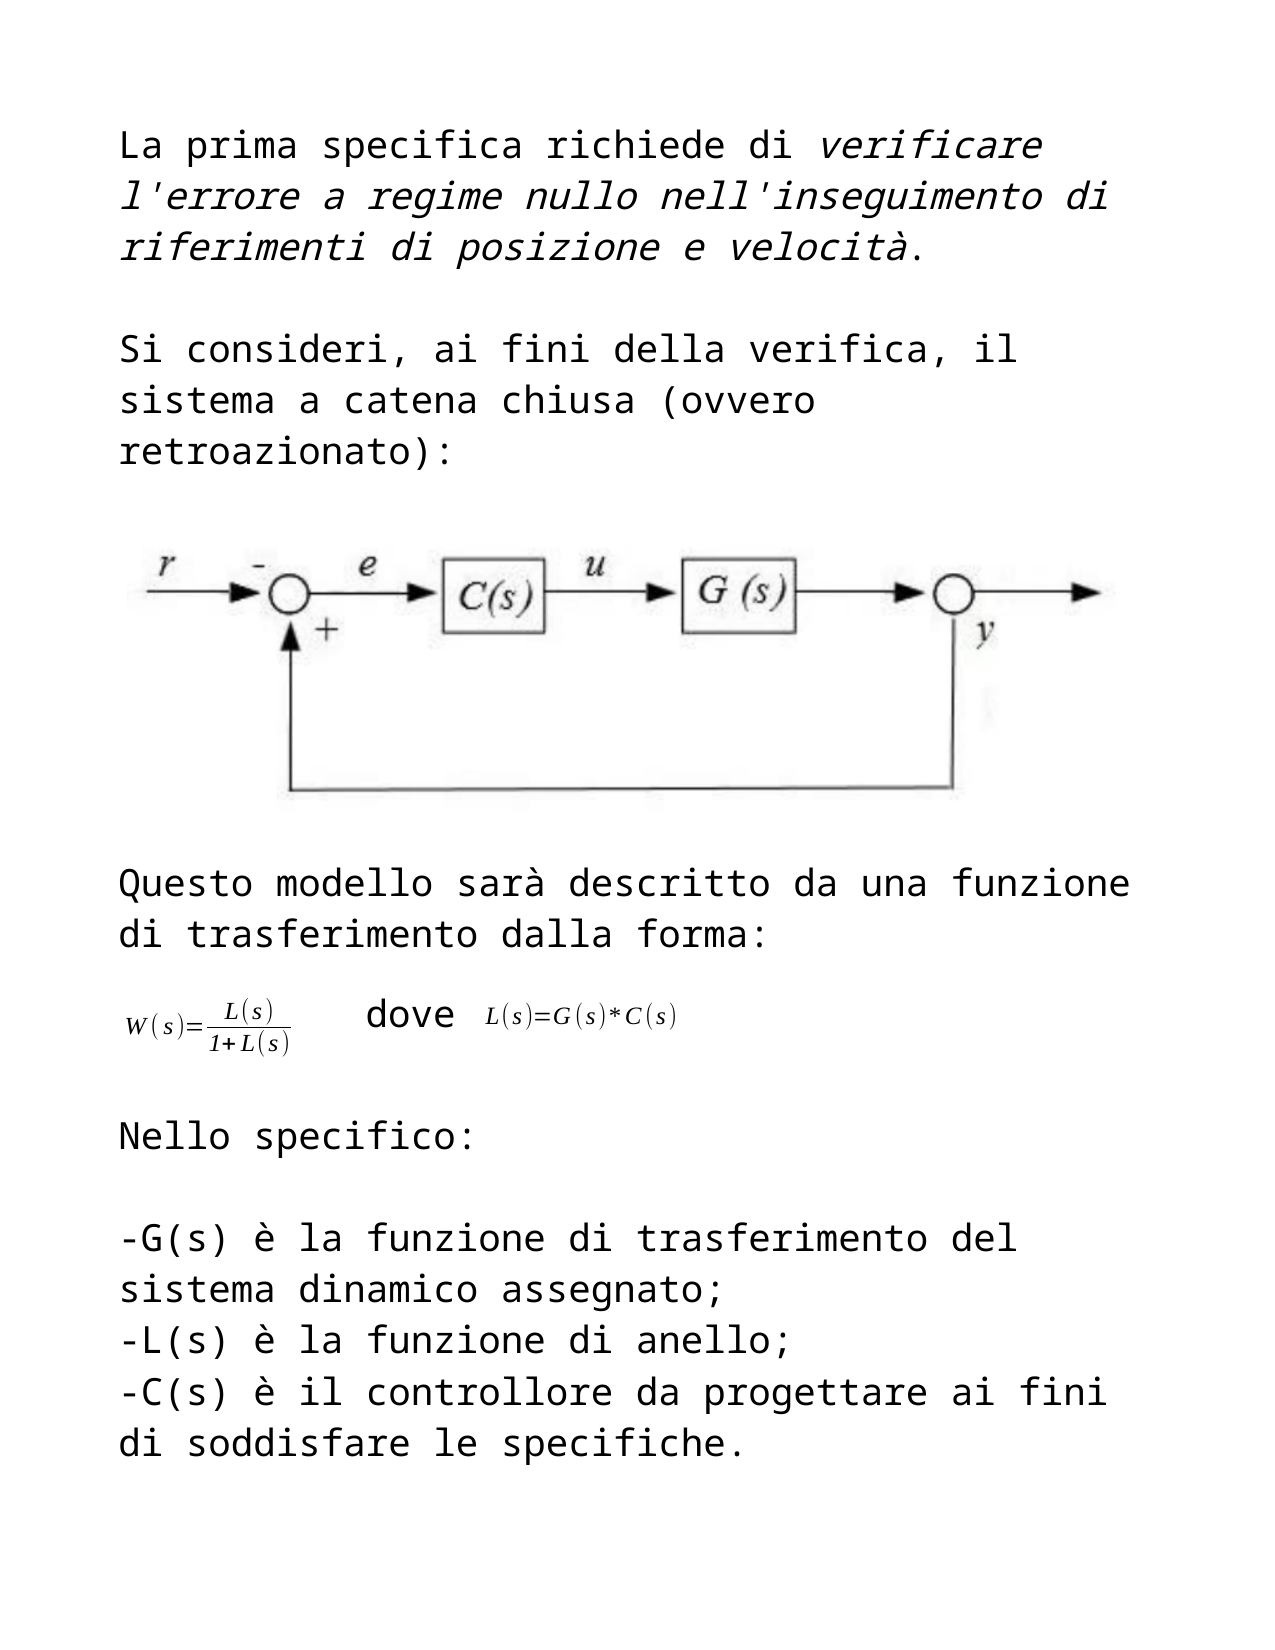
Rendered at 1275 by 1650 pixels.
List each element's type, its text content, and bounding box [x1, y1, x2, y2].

text -L(s) è la funzione di anello; [118, 1314, 1157, 1365]
text dove [118, 987, 1157, 1058]
text Si consideri, ai fini della verifica, il sistema a catena chiusa (ovvero retroazionato): [118, 322, 1157, 475]
picture [118, 526, 1157, 828]
text Nello specifico: [118, 1109, 1157, 1161]
text La prima specifica richiede di verificare l'errore a regime nullo nell'inseguimento di riferimenti di posizione e velocità. [118, 118, 1157, 271]
text -G(s) è la funzione di trasferimento del sistema dinamico assegnato; [118, 1212, 1157, 1314]
text Questo modello sarà descritto da una funzione di trasferimento dalla forma: [118, 856, 1157, 958]
text -C(s) è il controllore da progettare ai fini di soddisfare le specifiche. [118, 1365, 1157, 1467]
